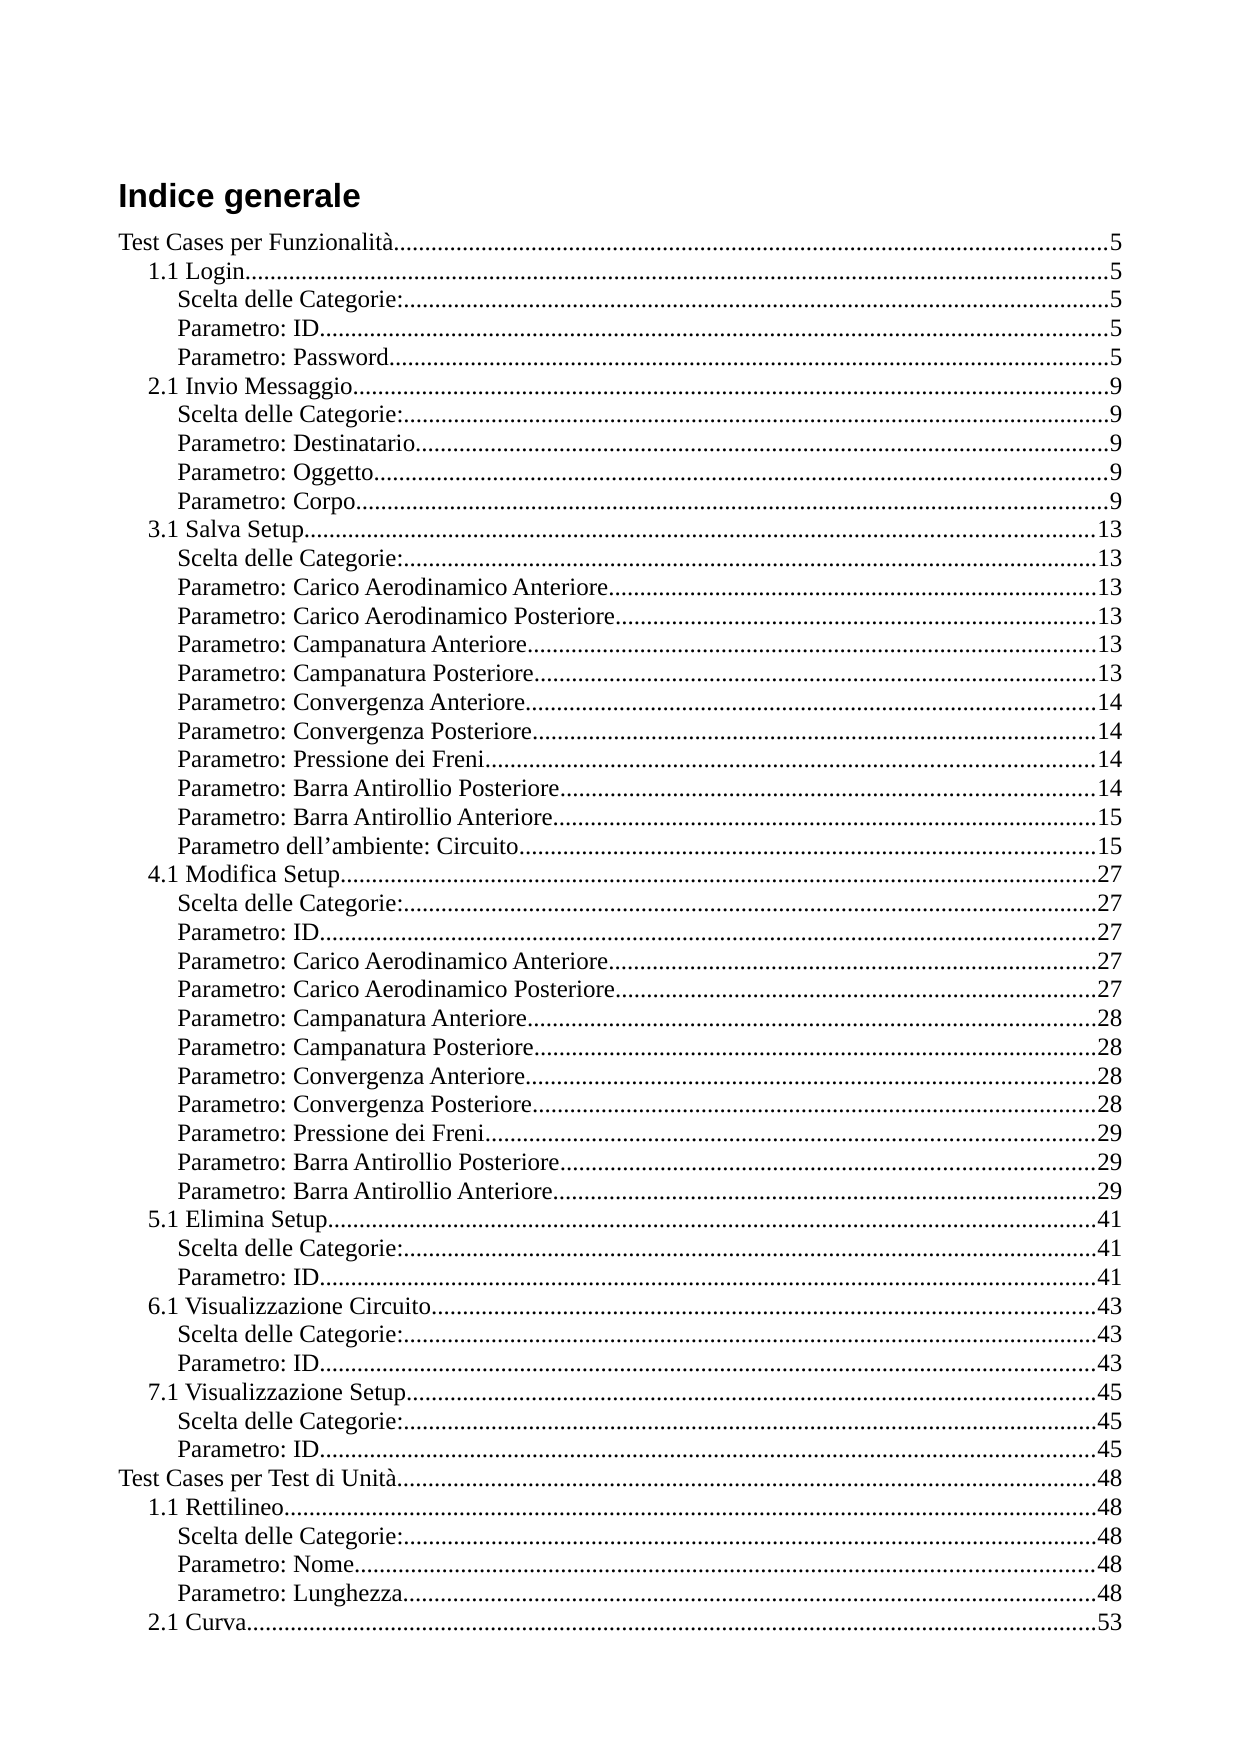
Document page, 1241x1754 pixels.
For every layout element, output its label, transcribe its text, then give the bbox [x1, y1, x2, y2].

text Parametro: Corpo 9 [177, 486, 1122, 514]
text Parametro: Barra Antirollio Posteriore 29 [177, 1147, 1122, 1176]
text Parametro: Campanatura Posteriore 13 [177, 658, 1122, 687]
text 1.1 Rettilineo 48 [148, 1492, 1122, 1521]
text Parametro: Barra Antirollio Anteriore 15 [177, 802, 1122, 831]
text Parametro: Pressione dei Freni 14 [177, 744, 1122, 773]
text 5.1 Elimina Setup 41 [148, 1204, 1122, 1233]
text Parametro: Convergenza Posteriore 14 [177, 716, 1122, 744]
text Scelta delle Categorie: 45 [177, 1406, 1122, 1434]
text Parametro: Carico Aerodinamico Posteriore 27 [177, 974, 1122, 1003]
text 1.1 Login 5 [148, 256, 1122, 284]
text Parametro: Convergenza Posteriore 28 [177, 1089, 1122, 1118]
text 6.1 Visualizzazione Circuito 43 [148, 1291, 1122, 1319]
text Parametro: Carico Aerodinamico Anteriore 27 [177, 946, 1122, 974]
text Scelta delle Categorie: 13 [177, 543, 1122, 572]
text Scelta delle Categorie: 41 [177, 1233, 1122, 1262]
text Parametro: ID 43 [177, 1348, 1122, 1377]
text Scelta delle Categorie: 5 [177, 284, 1122, 313]
text Parametro: Convergenza Anteriore 28 [177, 1061, 1122, 1089]
text Test Cases per Test di Unità 48 [118, 1463, 1122, 1492]
text Scelta delle Categorie: 27 [177, 888, 1122, 917]
text Parametro: ID 5 [177, 313, 1122, 342]
text 7.1 Visualizzazione Setup 45 [148, 1377, 1122, 1406]
text Parametro: Convergenza Anteriore 14 [177, 687, 1122, 716]
text 2.1 Curva 53 [148, 1607, 1122, 1636]
text Parametro: Carico Aerodinamico Anteriore 13 [177, 572, 1122, 601]
text Parametro: Campanatura Anteriore 28 [177, 1003, 1122, 1032]
text Scelta delle Categorie: 48 [177, 1521, 1122, 1549]
text Parametro dell’ambiente: Circuito 15 [177, 831, 1122, 859]
text Parametro: Password 5 [177, 342, 1122, 371]
text Parametro: ID 41 [177, 1262, 1122, 1291]
text Parametro: Barra Antirollio Anteriore 29 [177, 1176, 1122, 1204]
text Parametro: Pressione dei Freni 29 [177, 1118, 1122, 1147]
text Parametro: Campanatura Anteriore 13 [177, 629, 1122, 658]
text Test Cases per Funzionalità 5 [118, 227, 1122, 256]
text Parametro: Barra Antirollio Posteriore 14 [177, 773, 1122, 802]
subtitle Indice generale [118, 176, 1122, 214]
text Parametro: ID 45 [177, 1434, 1122, 1463]
text Parametro: Destinatario 9 [177, 428, 1122, 457]
text Parametro: Carico Aerodinamico Posteriore 13 [177, 601, 1122, 629]
text Parametro: ID 27 [177, 917, 1122, 946]
text Parametro: Lunghezza 48 [177, 1578, 1122, 1607]
text Parametro: Campanatura Posteriore 28 [177, 1032, 1122, 1061]
text 4.1 Modifica Setup 27 [148, 859, 1122, 888]
text Parametro: Oggetto 9 [177, 457, 1122, 486]
text Parametro: Nome 48 [177, 1549, 1122, 1578]
text 2.1 Invio Messaggio 9 [148, 371, 1122, 399]
text Scelta delle Categorie: 43 [177, 1319, 1122, 1348]
text 3.1 Salva Setup 13 [148, 514, 1122, 543]
text Scelta delle Categorie: 9 [177, 399, 1122, 428]
